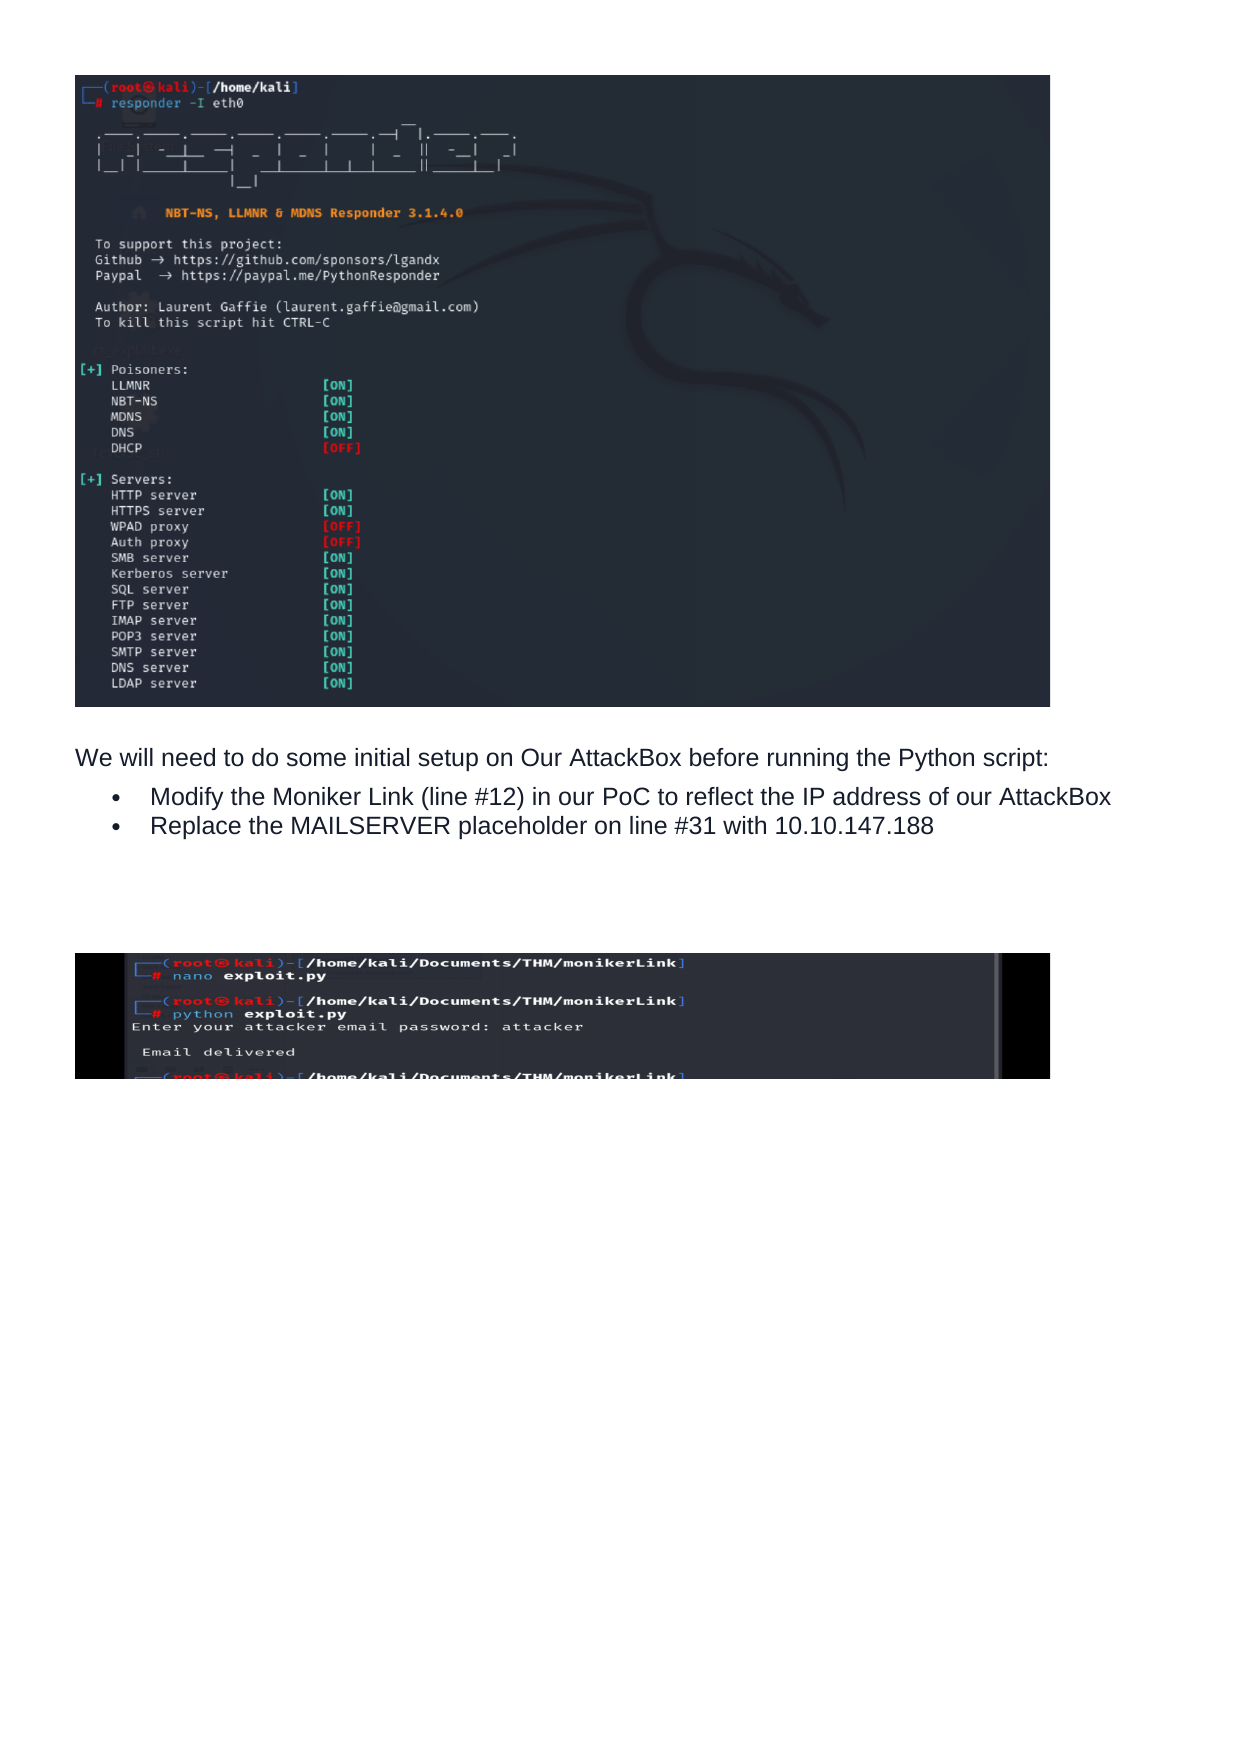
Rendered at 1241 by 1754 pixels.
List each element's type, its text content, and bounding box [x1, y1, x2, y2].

text We will need to do some initial setup on Our AttackBox before running the Python script: [75, 743, 1165, 772]
list Modify the Moniker Link (line #12) in our PoC to reflect the IP address of our AttackBox [112, 782, 1165, 811]
list Replace the MAILSERVER placeholder on line #31 with 10.10.147.188 [112, 811, 1165, 840]
